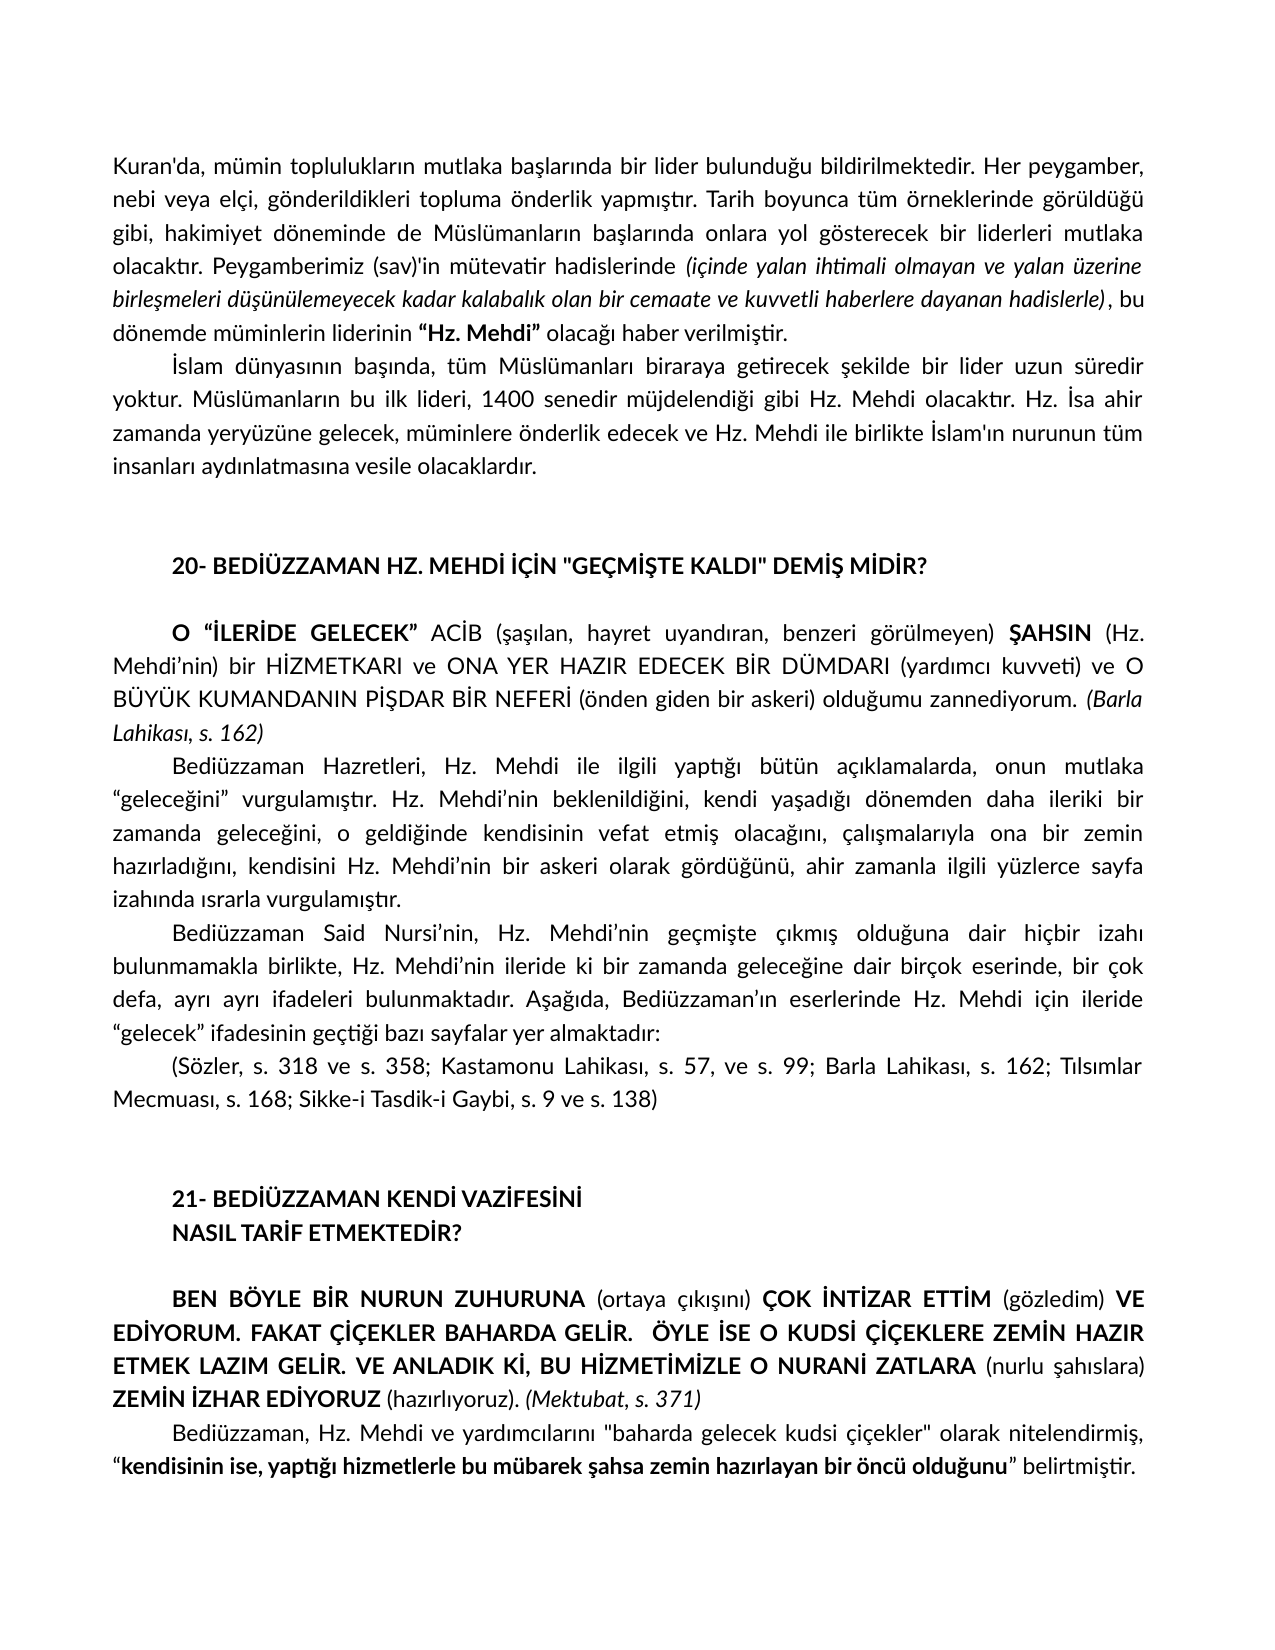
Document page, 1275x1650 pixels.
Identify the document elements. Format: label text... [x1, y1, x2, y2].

text Kuran'da, mümin toplulukların mutlaka başlarında bir lider bulunduğu bildirilmektedir. Her peygamber, nebi veya elçi, gönderildikleri topluma önderlik yapmıştır. Tarih boyunca tüm örneklerinde görüldüğü gibi, hakimiyet döneminde de Müslümanların başlarında onlara yol gösterecek bir liderleri mutlaka olacaktır. Peygamberimiz (sav)'in mütevatir hadislerinde (içinde yalan ihtimali olmayan ve yalan üzerine birleşmeleri düşünülemeyecek kadar kalabalık olan bir cemaate ve kuvvetli haberlere dayanan hadislerle), bu dönemde müminlerin liderinin “Hz. Mehdi” olacağı haber verilmiştir. [112, 148, 1145, 348]
text İslam dünyasının başında, tüm Müslümanları biraraya getirecek şekilde bir lider uzun süredir yoktur. Müslümanların bu ilk lideri, 1400 senedir müjdelendiği gibi Hz. Mehdi olacaktır. Hz. İsa ahir zamanda yeryüzüne gelecek, müminlere önderlik edecek ve Hz. Mehdi ile birlikte İslam'ın nurunun tüm insanları aydınlatmasına vesile olacaklardır. [112, 348, 1145, 481]
text O “İLERİDE GELECEK” ACİB (şaşılan, hayret uyandıran, benzeri görülmeyen) ŞAHSIN (Hz. Mehdi’nin) bir HİZMETKARI ve ONA YER HAZIR EDECEK BİR DÜMDARI (yardımcı kuvveti) ve O BÜYÜK KUMANDANIN PİŞDAR BİR NEFERİ (önden giden bir askeri) olduğumu zannediyorum. (Barla Lahikası, s. 162) [112, 614, 1145, 748]
text BEN BÖYLE BİR NURUN ZUHURUNA (ortaya çıkışını) ÇOK İNTİZAR ETTİM (gözledim) VE EDİYORUM. FAKAT ÇİÇEKLER BAHARDA GELİR. ÖYLE İSE O KUDSİ ÇİÇEKLERE ZEMİN HAZIR ETMEK LAZIM GELİR. VE ANLADIK Kİ, BU HİZMETİMİZLE O NURANİ ZATLARA (nurlu şahıslara) ZEMİN İZHAR EDİYORUZ (hazırlıyoruz). (Mektubat, s. 371) [112, 1281, 1145, 1414]
text Bediüzzaman, Hz. Mehdi ve yardımcılarını "baharda gelecek kudsi çiçekler" olarak nitelendirmiş, “kendisinin ise, yaptığı hizmetlerle bu mübarek şahsa zemin hazırlayan bir öncü olduğunu” belirtmiştir. [112, 1414, 1145, 1481]
text 20- BEDİÜZZAMAN HZ. MEHDİ İÇİN "GEÇMİŞTE KALDI" DEMİŞ MİDİR? [112, 548, 1145, 581]
text (Sözler, s. 318 ve s. 358; Kastamonu Lahikası, s. 57, ve s. 99; Barla Lahikası, s. 162; Tılsımlar Mecmuası, s. 168; Sikke-i Tasdik-i Gaybi, s. 9 ve s. 138) [112, 1048, 1145, 1114]
text 21- BEDİÜZZAMAN KENDİ VAZİFESİNİ [112, 1181, 1145, 1214]
text NASIL TARİF ETMEKTEDİR? [112, 1214, 1145, 1248]
text Bediüzzaman Said Nursi’nin, Hz. Mehdi’nin geçmişte çıkmış olduğuna dair hiçbir izahı bulunmamakla birlikte, Hz. Mehdi’nin ileride ki bir zamanda geleceğine dair birçok eserinde, bir çok defa, ayrı ayrı ifadeleri bulunmaktadır. Aşağıda, Bediüzzaman’ın eserlerinde Hz. Mehdi için ileride “gelecek” ifadesinin geçtiği bazı sayfalar yer almaktadır: [112, 914, 1145, 1048]
text Bediüzzaman Hazretleri, Hz. Mehdi ile ilgili yaptığı bütün açıklamalarda, onun mutlaka “geleceğini” vurgulamıştır. Hz. Mehdi’nin beklenildiğini, kendi yaşadığı dönemden daha ileriki bir zamanda geleceğini, o geldiğinde kendisinin vefat etmiş olacağını, çalışmalarıyla ona bir zemin hazırladığını, kendisini Hz. Mehdi’nin bir askeri olarak gördüğünü, ahir zamanla ilgili yüzlerce sayfa izahında ısrarla vurgulamıştır. [112, 748, 1145, 914]
